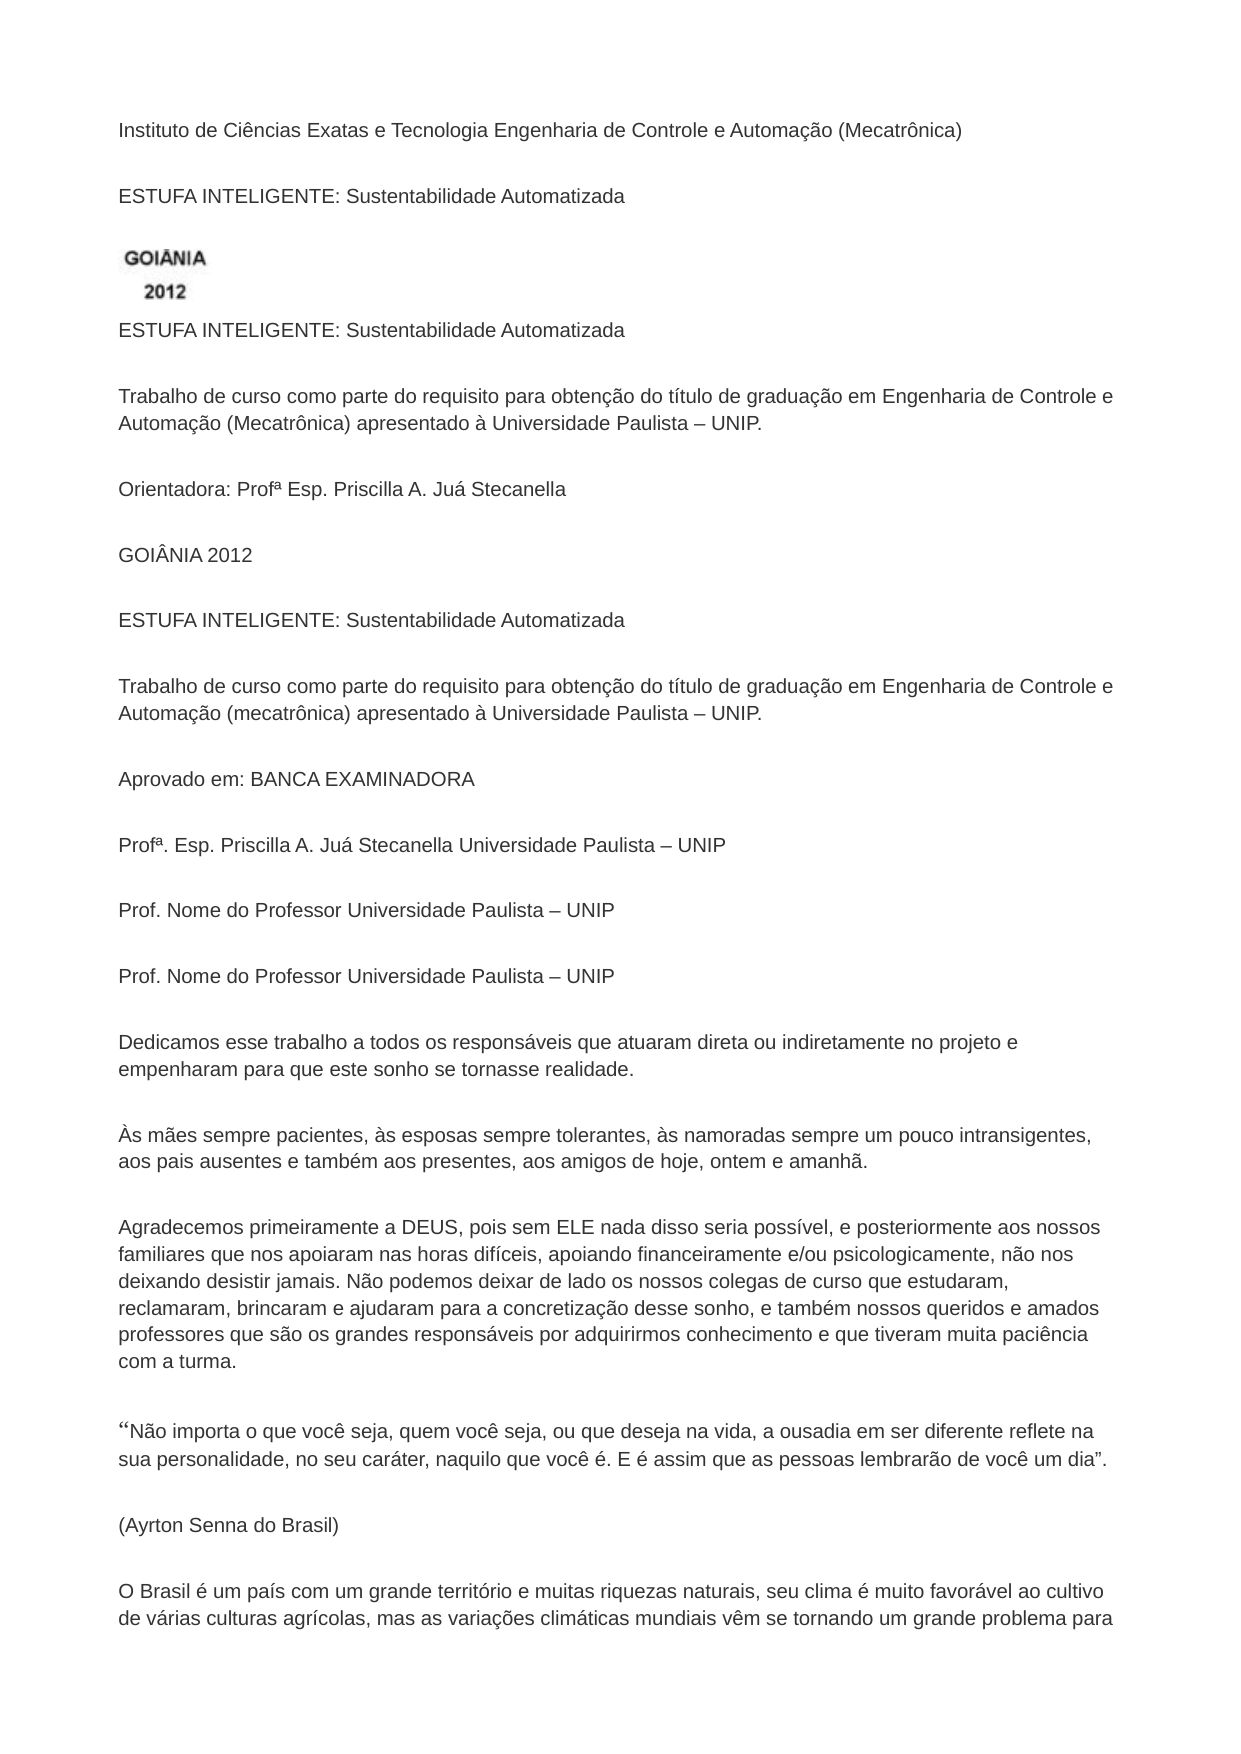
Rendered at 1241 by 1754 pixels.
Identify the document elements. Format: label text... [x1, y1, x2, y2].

text “Não importa o que você seja, quem você seja, ou que deseja na vida, a ousadia em ser diferente reflete na sua personalidade, no seu caráter, naquilo que você é. E é assim que as pessoas lembrarão de você um dia”. [118, 1415, 1122, 1471]
text Profª. Esp. Priscilla A. Juá Stecanella Universidade Paulista – UNIP [118, 833, 1122, 856]
text ESTUFA INTELIGENTE: Sustentabilidade Automatizada [118, 184, 1122, 207]
text Orientadora: Profª Esp. Priscilla A. Juá Stecanella [118, 477, 1122, 500]
text (Ayrton Senna do Brasil) [118, 1513, 1122, 1537]
picture [118, 249, 212, 300]
text Dedicamos esse trabalho a todos os responsáveis que atuaram direta ou indiretamente no projeto e empenharam para que este sonho se tornasse realidade. [118, 1031, 1122, 1081]
text Instituto de Ciências Exatas e Tecnologia Engenharia de Controle e Automação (Mecatrônica) [118, 118, 1122, 141]
text Prof. Nome do Professor Universidade Paulista – UNIP [118, 965, 1122, 988]
text GOIÂNIA 2012 [118, 543, 1122, 566]
text Aprovado em: BANCA EXAMINADORA [118, 767, 1122, 791]
text ESTUFA INTELIGENTE: Sustentabilidade Automatizada [118, 319, 1122, 342]
text Prof. Nome do Professor Universidade Paulista – UNIP [118, 899, 1122, 922]
text Trabalho de curso como parte do requisito para obtenção do título de graduação em Engenharia de Controle e Automação (mecatrônica) apresentado à Universidade Paulista – UNIP. [118, 674, 1122, 725]
text ESTUFA INTELIGENTE: Sustentabilidade Automatizada [118, 609, 1122, 632]
text Trabalho de curso como parte do requisito para obtenção do título de graduação em Engenharia de Controle e Automação (Mecatrônica) apresentado à Universidade Paulista – UNIP. [118, 384, 1122, 434]
text Às mães sempre pacientes, às esposas sempre tolerantes, às namoradas sempre um pouco intransigentes, aos pais ausentes e também aos presentes, aos amigos de hoje, ontem e amanhã. [118, 1123, 1122, 1173]
text Agradecemos primeiramente a DEUS, pois sem ELE nada disso seria possível, e posteriormente aos nossos familiares que nos apoiaram nas horas difíceis, apoiando financeiramente e/ou psicologicamente, não nos deixando desistir jamais. Não podemos deixar de lado os nossos colegas de curso que estudaram, reclamaram, brincaram e ajudaram para a concretização desse sonho, e também nossos queridos e amados professores que são os grandes responsáveis por adquirirmos conhecimento e que tiveram muita paciência com a turma. [118, 1216, 1122, 1373]
text O Brasil é um país com um grande território e muitas riquezas naturais, seu clima é muito favorável ao cultivo de várias culturas agrícolas, mas as variações climáticas mundiais vêm se tornando um grande problema para [118, 1579, 1122, 1629]
